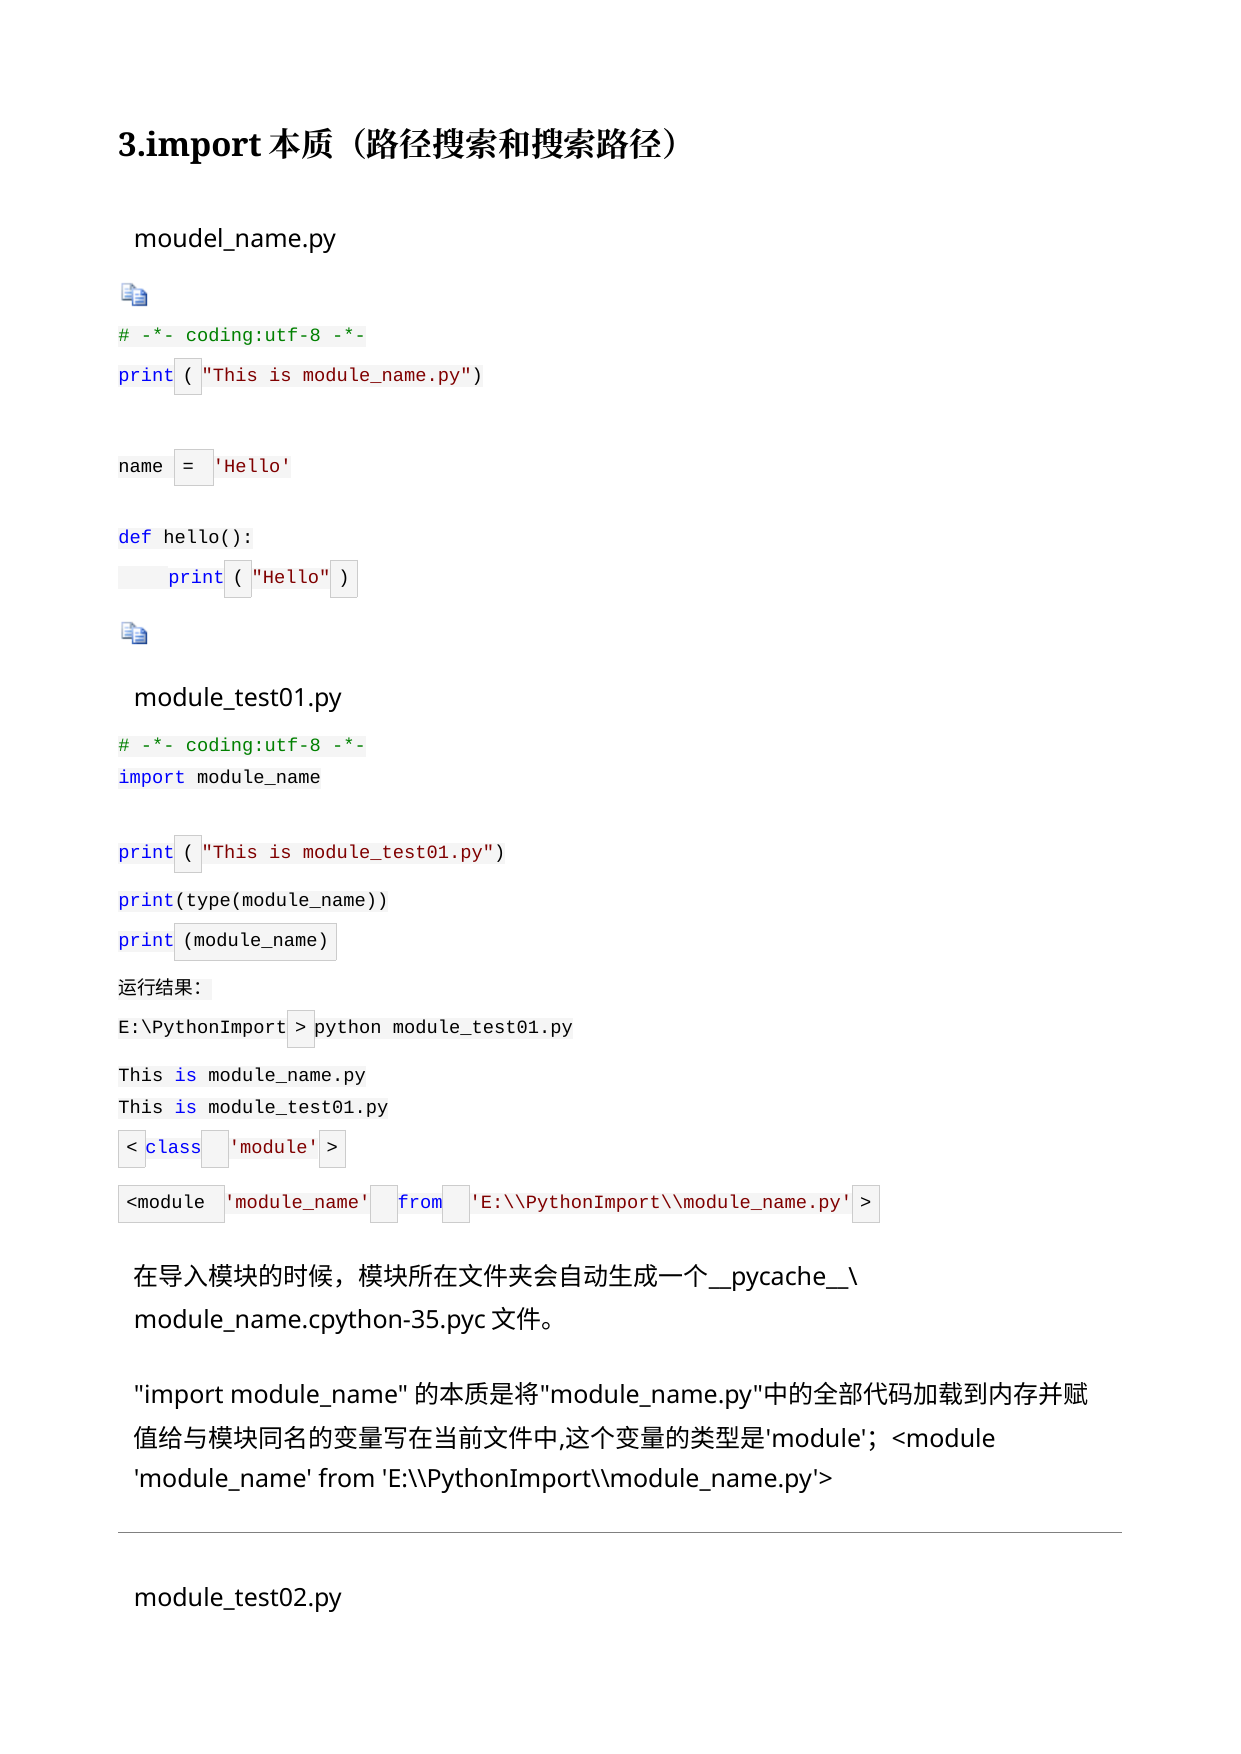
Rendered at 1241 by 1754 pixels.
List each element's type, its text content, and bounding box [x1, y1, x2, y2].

text 在导入模块的时候，模块所在文件夹会自动生成一个__pycache__\module_name.cpython-35.pyc文件。 [134, 1257, 1106, 1336]
text This is module_name.py [118, 1066, 1122, 1087]
text 'module' [229, 1130, 319, 1167]
text 'E:\\PythonImport\\module_name.py' [470, 1185, 852, 1222]
text print( [118, 357, 201, 394]
picture [118, 276, 153, 312]
text "import module_name" 的本质是将"module_name.py"中的全部代码加载到内存并赋值给与模块同名的变量写在当前文件中,这个变量的类型是'module'；<module 'module_name' from 'E:\\PythonImport\\module_name.py'> [134, 1375, 1106, 1495]
text [337, 923, 1122, 960]
text 运行结果： [118, 978, 1122, 1000]
text "Hello" [252, 560, 330, 597]
text print [118, 560, 224, 597]
text module_test02.py [134, 1579, 1106, 1613]
text # -*- coding:utf-8 -*- [118, 326, 1122, 347]
text from [398, 1185, 442, 1222]
text class [146, 1130, 201, 1167]
text > [853, 1186, 879, 1222]
text print(type(module_name)) [118, 891, 1122, 912]
text name = [118, 448, 213, 486]
text > [320, 1131, 345, 1167]
text [202, 1131, 228, 1167]
text "This is module_test01.py") [202, 835, 1122, 872]
text [346, 1130, 1122, 1167]
text <module [119, 1186, 224, 1222]
text python module_test01.py [315, 1010, 1122, 1047]
text 'Hello' [214, 448, 1122, 486]
text This is module_test01.py [118, 1098, 1122, 1119]
text print [118, 923, 174, 960]
text def hello(): [118, 528, 1122, 549]
text ( [225, 561, 251, 597]
text > [288, 1011, 314, 1047]
text import module_name [118, 768, 1122, 789]
text E:\PythonImport [118, 1010, 287, 1047]
text ( [175, 836, 201, 872]
text moudel_name.py [134, 220, 1106, 254]
text module_test01.py [134, 680, 1106, 714]
text # -*- coding:utf-8 -*- [118, 736, 1122, 757]
text [880, 1185, 1122, 1222]
text 'module_name' [225, 1185, 370, 1222]
text print [118, 835, 174, 872]
text (module_name) [175, 924, 336, 960]
text ) [331, 561, 357, 597]
text "This is module_name.py") [202, 357, 1122, 394]
subtitle 3.import本质（路径搜索和搜索路径） [118, 118, 1122, 166]
picture [118, 615, 153, 650]
text [358, 560, 1122, 597]
text < [119, 1131, 145, 1167]
